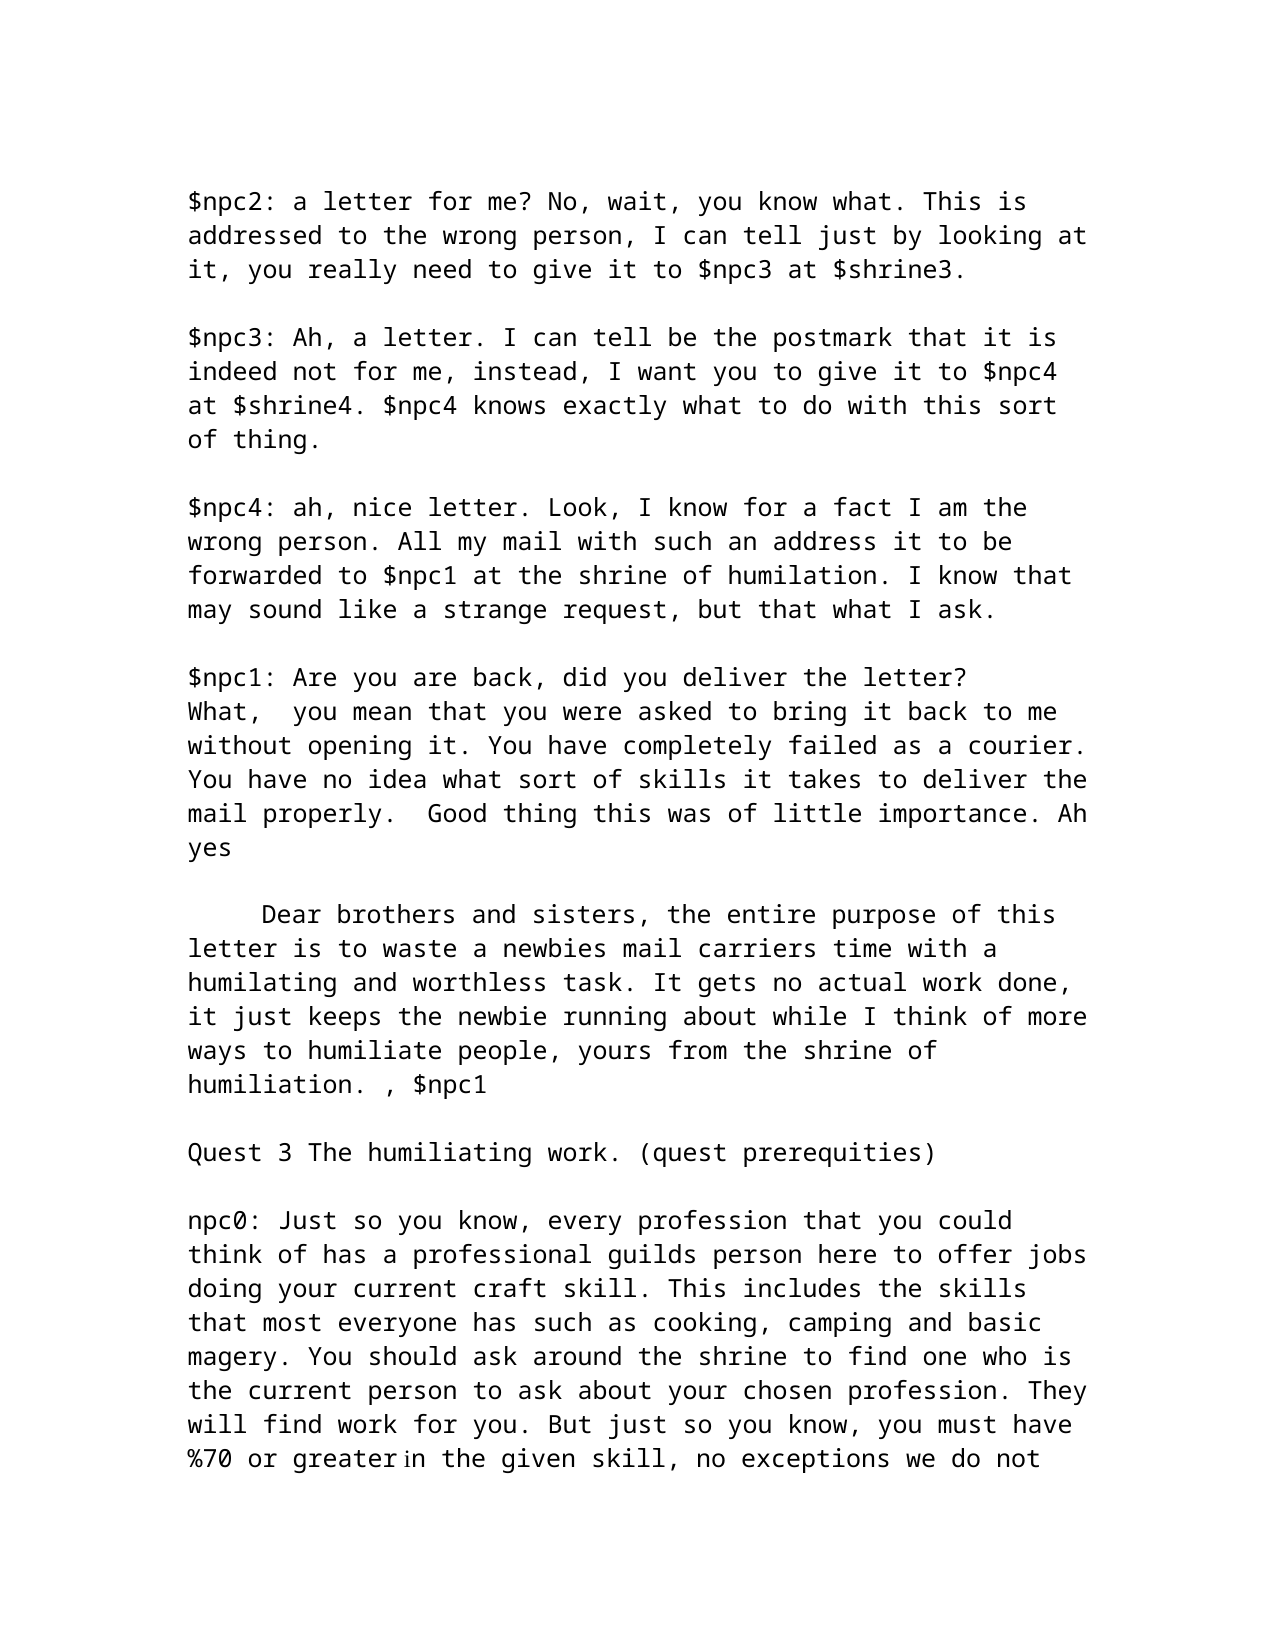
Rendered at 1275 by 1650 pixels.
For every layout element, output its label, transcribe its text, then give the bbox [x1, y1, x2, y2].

text $npc4: ah, nice letter. Look, I know for a fact I am the wrong person. All my mail with such an address it to be forwarded to $npc1 at the shrine of humilation. I know that may sound like a strange request, but that what I ask. [187, 489, 1087, 625]
text What, you mean that you were asked to bring it back to me without opening it. You have completely failed as a courier. You have no idea what sort of skills it takes to deliver the mail properly. Good thing this was of little importance. Ah yes [187, 693, 1087, 863]
text $npc1: Are you are back, did you deliver the letter? [187, 659, 1087, 693]
text npc0: Just so you know, every profession that you could think of has a professional guilds person here to offer jobs doing your current craft skill. This includes the skills that most everyone has such as cooking, camping and basic magery. You should ask around the shrine to find one who is the current person to ask about your chosen profession. They will find work for you. But just so you know, you must have %70 or greater in the given skill, no exceptions we do not [187, 1203, 1087, 1474]
text $npc2: a letter for me? No, wait, you know what. This is addressed to the wrong person, I can tell just by looking at it, you really need to give it to $npc3 at $shrine3. [187, 184, 1087, 286]
text Quest 3 The humiliating work. (quest prerequities) [187, 1135, 1087, 1169]
text Dear brothers and sisters, the entire purpose of this letter is to waste a newbies mail carriers time with a humilating and worthless task. It gets no actual work done, it just keeps the newbie running about while I think of more ways to humiliate people, yours from the shrine of humiliation. , $npc1 [187, 897, 1087, 1101]
text $npc3: Ah, a letter. I can tell be the postmark that it is indeed not for me, instead, I want you to give it to $npc4 at $shrine4. $npc4 knows exactly what to do with this sort of thing. [187, 320, 1087, 456]
